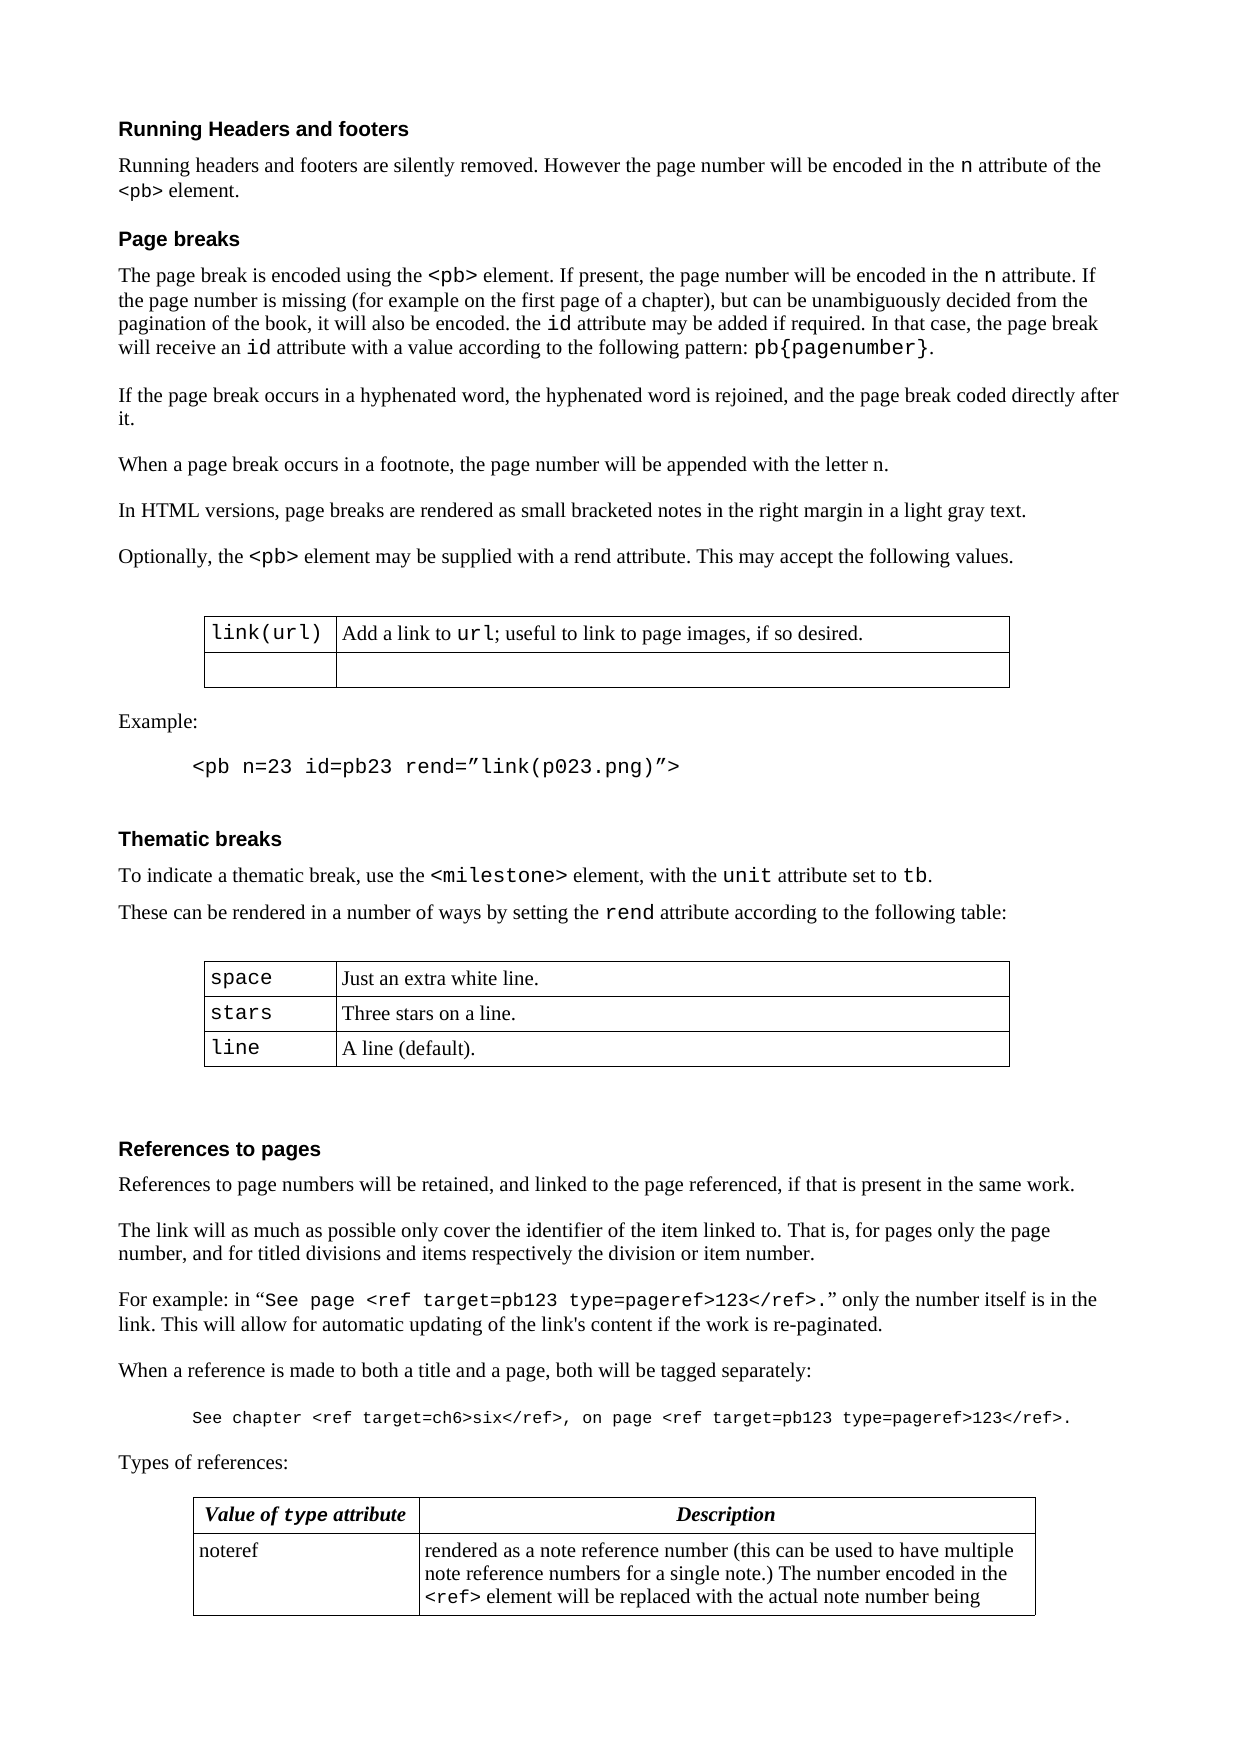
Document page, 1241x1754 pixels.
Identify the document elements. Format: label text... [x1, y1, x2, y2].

text Example: [118, 710, 1122, 733]
subtitle References to pages [118, 1137, 1122, 1161]
text See chapter <ref target=ch6>six</ref>, on page <ref target=pb123 type=pageref>123</ref>. [118, 1405, 1122, 1428]
table_cell [337, 653, 1009, 687]
text References to page numbers will be retained, and linked to the page referenced, if that is present in the same work. [118, 1173, 1122, 1196]
table_header space [205, 962, 336, 996]
table_header Value of type attribute [194, 1498, 419, 1533]
table_header link(url) [205, 617, 336, 652]
table_cell rendered as a note reference number (this can be used to have multiple note reference numbers for a single note.) The number encoded in the <ref> element will be replaced with the actual note number being [420, 1534, 1035, 1615]
table_header Description [420, 1498, 1035, 1533]
text These can be rendered in a number of ways by setting the rend attribute according to the following table: [118, 901, 1122, 926]
text When a page break occurs in a footnote, the page number will be appended with the letter n. [118, 453, 1122, 476]
text Optionally, the <pb> element may be supplied with a rend attribute. This may accept the following values. [118, 545, 1122, 570]
text Running headers and footers are silently removed. However the page number will be encoded in the n attribute of the <pb> element. [118, 154, 1122, 203]
text In HTML versions, page breaks are rendered as small bracketed notes in the right margin in a light gray text. [118, 499, 1122, 522]
subtitle Page breaks [118, 228, 1122, 251]
table_header Add a link to url; useful to link to page images, if so desired. [337, 617, 1009, 652]
table_cell Three stars on a line. [337, 997, 1009, 1031]
subtitle Running Headers and footers [118, 118, 1122, 141]
text <pb n=23 id=pb23 rend=”link(p023.png)”> [118, 756, 1122, 780]
text Types of references: [118, 1451, 1122, 1474]
text The page break is encoded using the <pb> element. If present, the page number will be encoded in the n attribute. If the page number is missing (for example on the first page of a chapter), but can be unambiguously decided from the pagination of the book, it will also be encoded. the id attribute may be added if required. In that case, the page break will receive an id attribute with a value according to the following pattern: pb{pagenumber}. [118, 264, 1122, 361]
subtitle Thematic breaks [118, 828, 1122, 851]
text The link will as much as possible only cover the identifier of the item linked to. That is, for pages only the page number, and for titled divisions and items respectively the division or item number. [118, 1219, 1122, 1265]
table_cell A line (default). [337, 1032, 1009, 1066]
table_cell line [205, 1032, 336, 1066]
table_cell stars [205, 997, 336, 1031]
text To indicate a thematic break, use the <milestone> element, with the unit attribute set to tb. [118, 863, 1122, 888]
text When a reference is made to both a title and a page, both will be tagged separately: [118, 1359, 1122, 1382]
table_cell [205, 653, 336, 687]
table_header Just an extra white line. [337, 962, 1009, 996]
text If the page break occurs in a hyphenated word, the hyphenated word is rejoined, and the page break coded directly after it. [118, 384, 1122, 430]
text For example: in “See page <ref target=pb123 type=pageref>123</ref>.” only the number itself is in the link. This will allow for automatic updating of the link's content if the work is re-paginated. [118, 1288, 1122, 1336]
table_cell noteref [194, 1534, 419, 1615]
